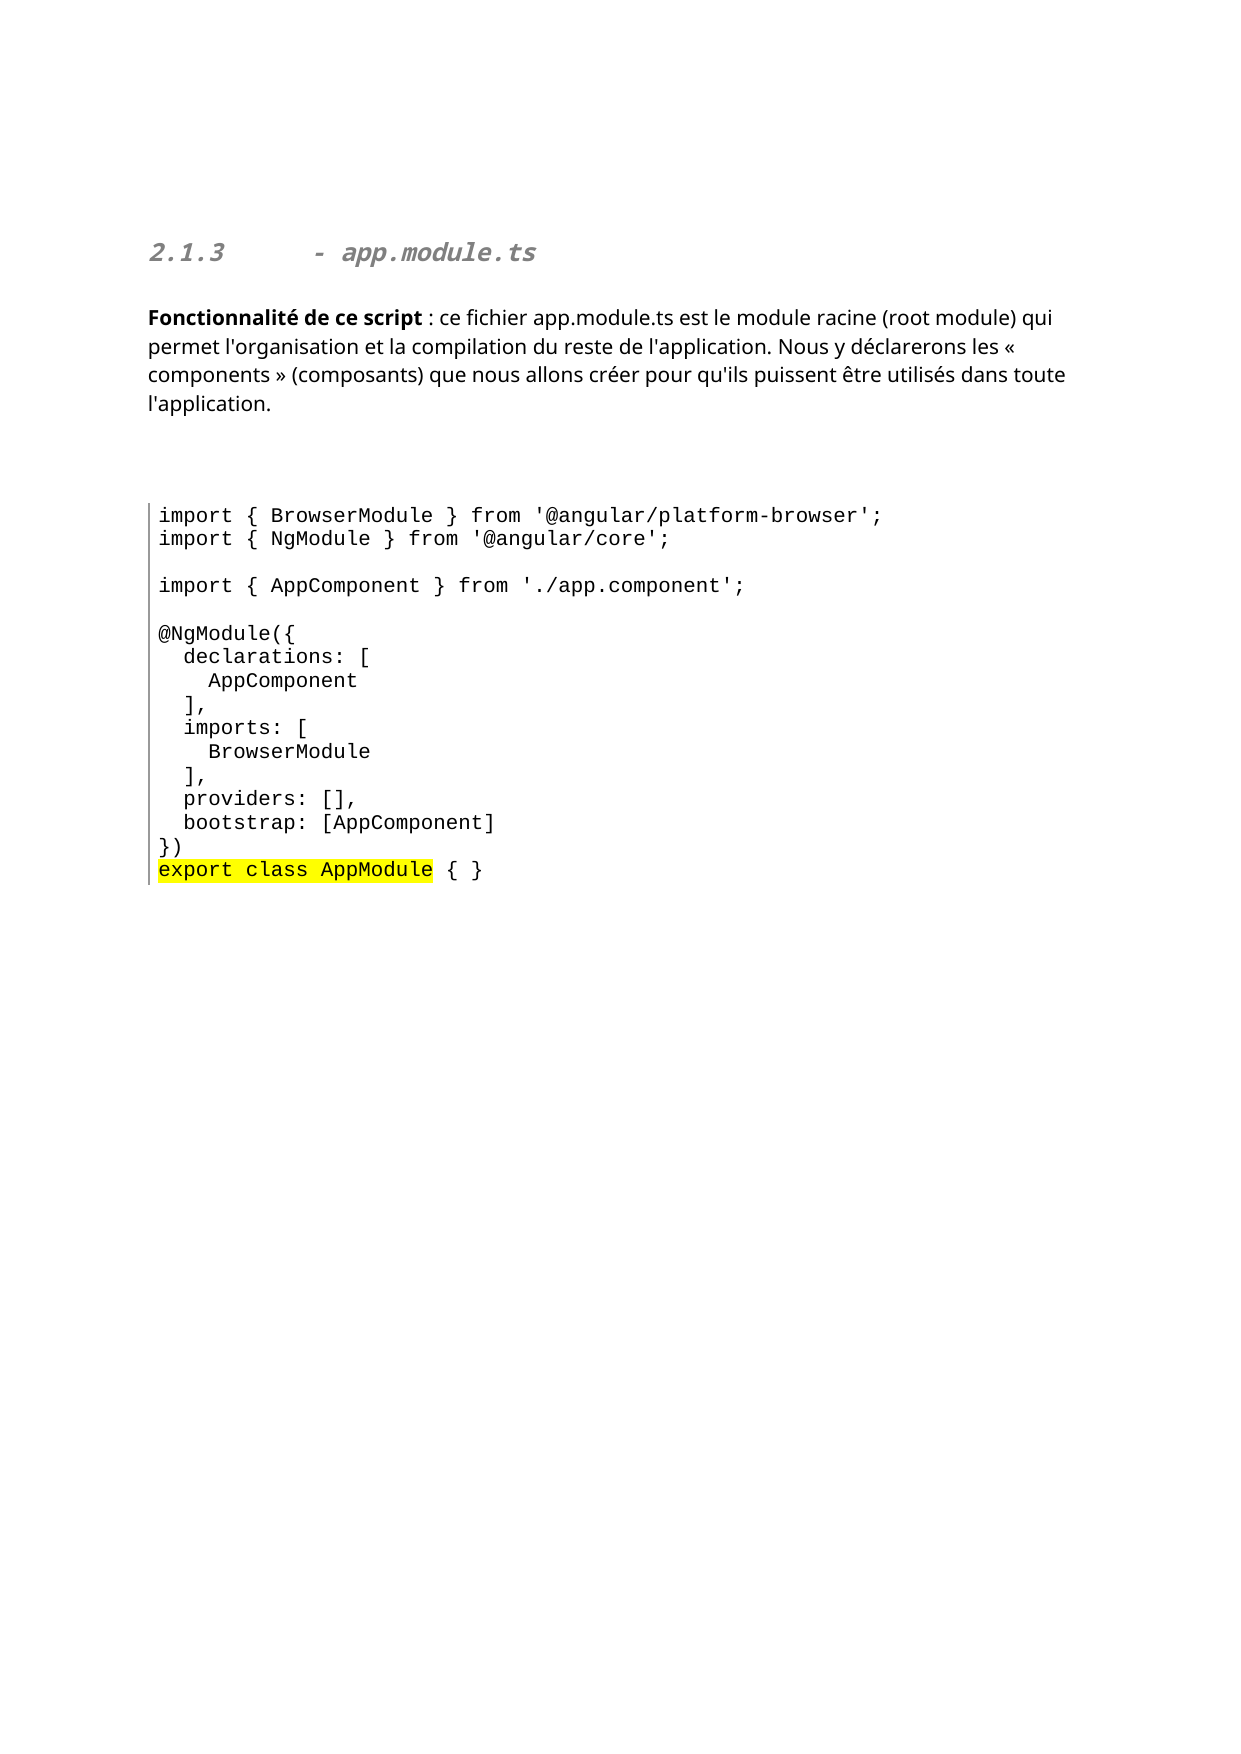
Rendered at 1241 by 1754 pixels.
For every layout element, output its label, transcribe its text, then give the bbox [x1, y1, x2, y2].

subtitle - app.module.ts [148, 235, 1092, 269]
text import { BrowserModule } from '@angular/platform-browser'; import { NgModule } from '@angular/core'; import { AppComponent } from './app.component'; @NgModule({ declarations: [ AppComponent ], imports: [ BrowserModule ], providers: [], bootstrap: [AppComponent] }) export class AppModule { } [148, 502, 1092, 885]
text Fonctionnalité de ce script : ce fichier app.module.ts est le module racine (root module) qui permet l'organisation et la compilation du reste de l'application. Nous y déclarerons les « components » (composants) que nous allons créer pour qu'ils puissent être utilisés dans toute l'application. [148, 303, 1092, 417]
